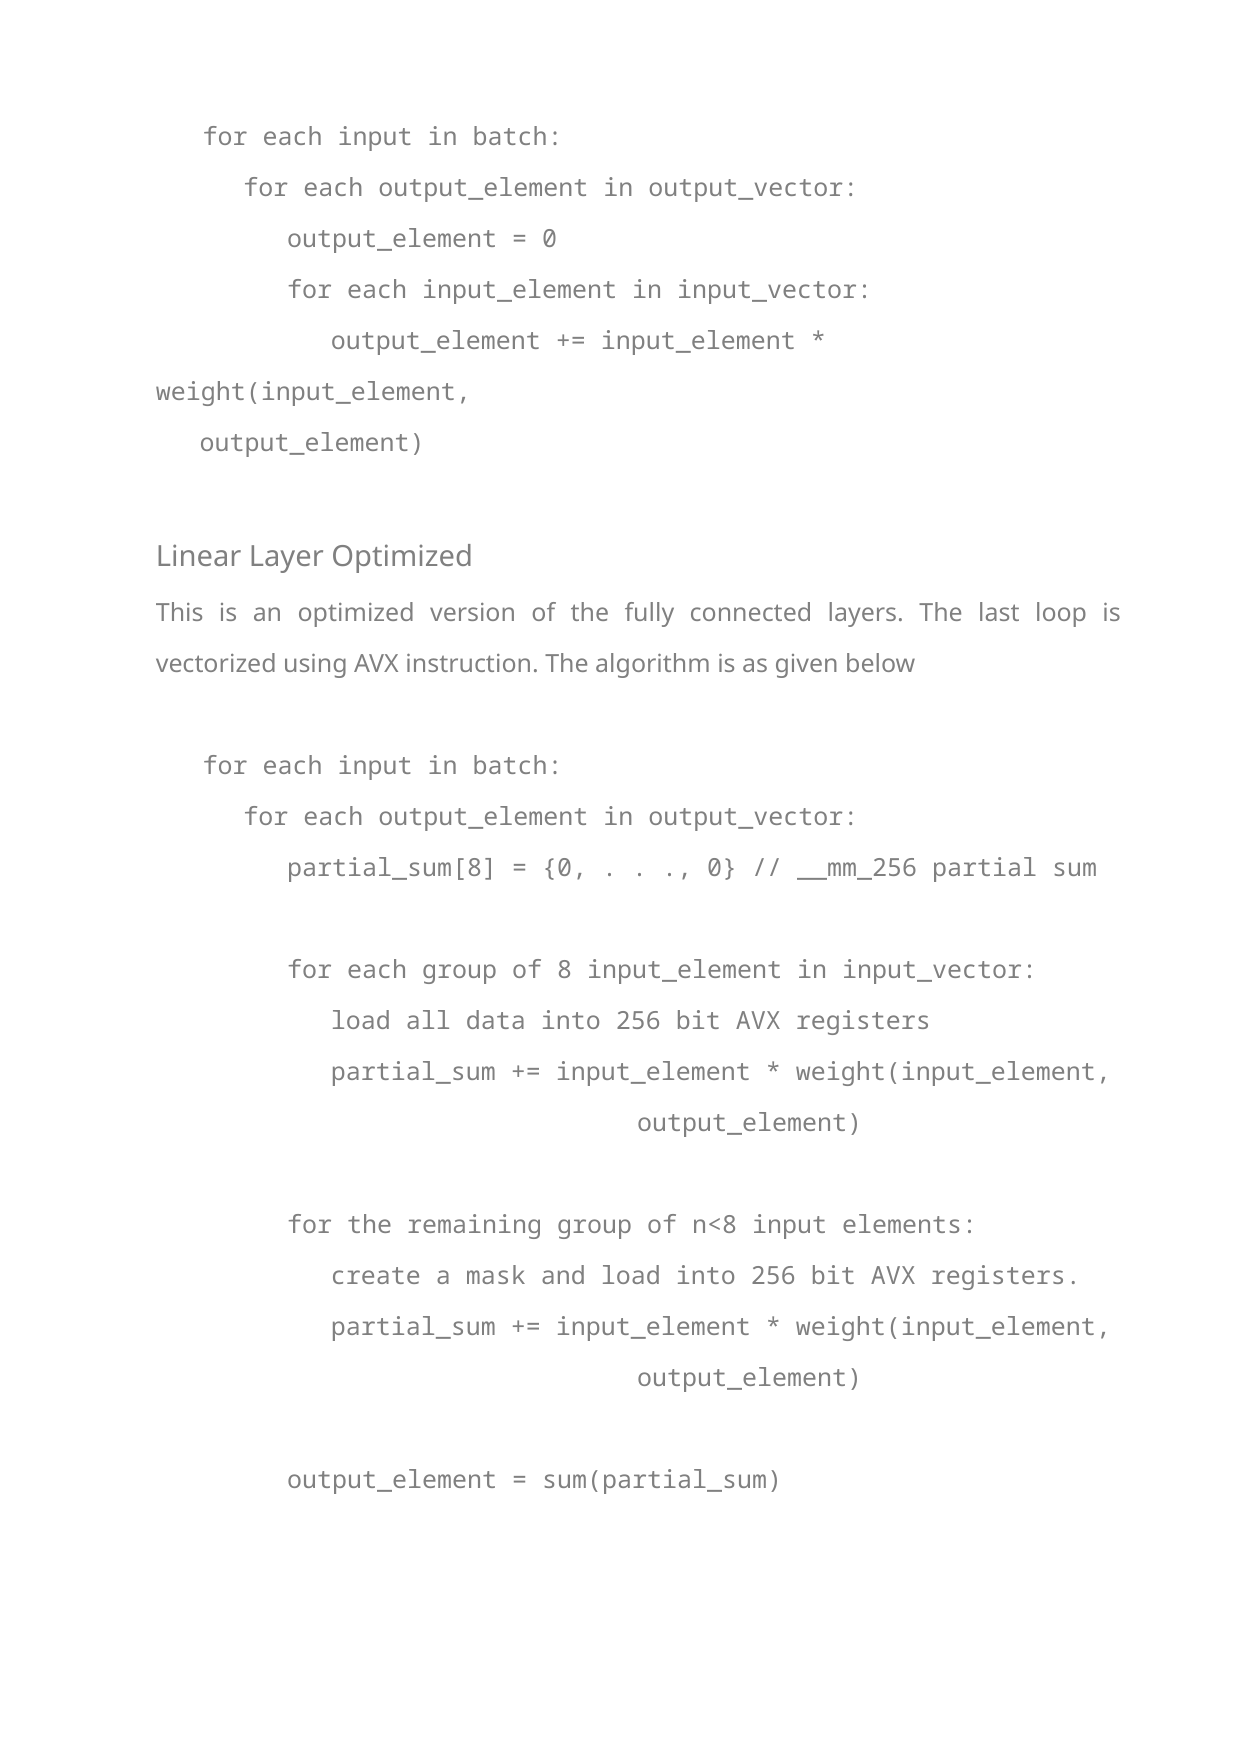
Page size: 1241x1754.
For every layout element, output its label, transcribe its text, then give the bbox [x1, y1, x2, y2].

text for each group of 8 input_element in input_vector: [156, 952, 1122, 986]
text partial_sum += input_element * weight(input_element, output_element) [156, 1309, 1122, 1394]
text for each input_element in input_vector: [156, 271, 1122, 305]
text for each input in batch: [156, 747, 1122, 782]
text partial_sum += input_element * weight(input_element, output_element) [156, 1054, 1122, 1139]
text output_element += input_element * weight(input_element, output_element) [156, 322, 1122, 458]
text This is an optimized version of the fully connected layers. The last loop is vectorized using AVX instruction. The algorithm is as given below [156, 594, 1122, 679]
text for each input in batch: [156, 118, 1122, 152]
text output_element = 0 [156, 220, 1122, 254]
text create a mask and load into 256 bit AVX registers. [156, 1258, 1122, 1292]
text Linear Layer Optimized [156, 535, 1122, 574]
text partial_sum[8] = {0, . . ., 0} // __mm_256 partial sum [156, 849, 1122, 884]
text for each output_element in output_vector: [156, 798, 1122, 833]
text load all data into 256 bit AVX registers [156, 1003, 1122, 1037]
text output_element = sum(partial_sum) [156, 1462, 1122, 1496]
text for the remaining group of n<8 input elements: [156, 1207, 1122, 1241]
text for each output_element in output_vector: [156, 169, 1122, 203]
